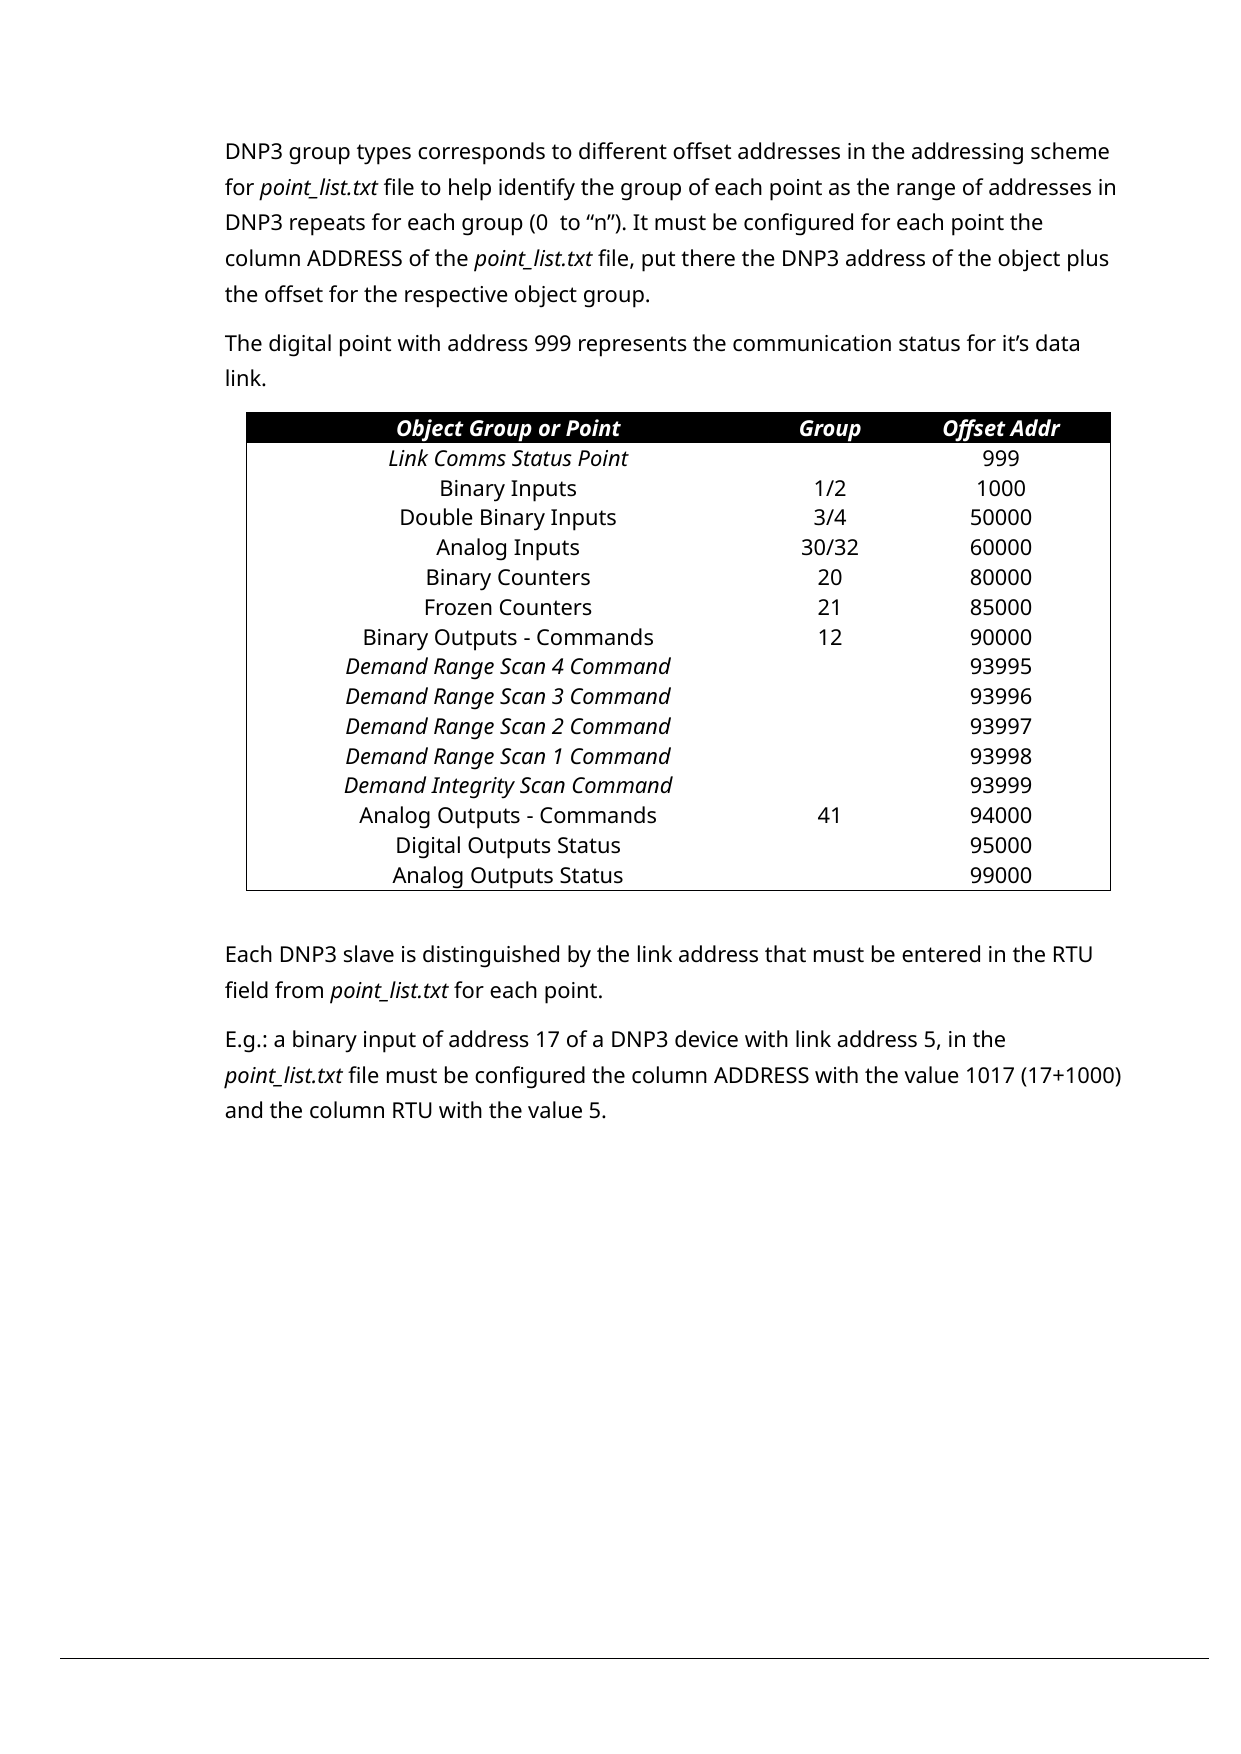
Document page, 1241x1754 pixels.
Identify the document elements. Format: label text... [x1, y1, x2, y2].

table_cell 80000 [891, 562, 1110, 592]
table_cell 85000 [891, 592, 1110, 622]
text E.g.: a binary input of address 17 of a DNP3 device with link address 5, in the point_list.txt file must be configured the column ADDRESS with the value 1017 (17+1000) and the column RTU with the value 5. [224, 1024, 1122, 1125]
table_cell [769, 681, 891, 711]
table_header Object Group or Point [247, 413, 768, 443]
text The digital point with address 999 represents the communication status for it’s data link. [224, 327, 1122, 393]
table_cell [769, 860, 891, 890]
table_cell [769, 711, 891, 741]
table_cell Double Binary Inputs [247, 503, 768, 532]
table_cell 60000 [891, 532, 1110, 562]
table_cell Binary Inputs [247, 473, 768, 502]
table_cell 93996 [891, 681, 1110, 711]
table_cell 93998 [891, 741, 1110, 771]
table_cell Demand Range Scan 4 Command [247, 651, 768, 681]
table_cell Binary Counters [247, 562, 768, 592]
table_cell Analog Outputs Status [247, 860, 768, 890]
table_cell Frozen Counters [247, 592, 768, 622]
table_cell 3/4 [769, 503, 891, 532]
table_cell 1/2 [769, 473, 891, 502]
table_cell 1000 [891, 473, 1110, 502]
table_cell Demand Integrity Scan Command [247, 771, 768, 800]
table_cell 99000 [891, 860, 1110, 890]
table_cell 50000 [891, 503, 1110, 532]
table_header Offset Addr [891, 413, 1110, 443]
table_cell 93997 [891, 711, 1110, 741]
table_cell 90000 [891, 622, 1110, 651]
table_cell Analog Outputs - Commands [247, 800, 768, 830]
text DNP3 group types corresponds to different offset addresses in the addressing scheme for point_list.txt file to help identify the group of each point as the range of addresses in DNP3 repeats for each group (0 to “n”). It must be configured for each point the column ADDRESS of the point_list.txt file, put there the DNP3 address of the object plus the offset for the respective object group. [224, 136, 1122, 308]
table_cell 93995 [891, 651, 1110, 681]
table_cell Digital Outputs Status [247, 830, 768, 860]
table_cell Demand Range Scan 3 Command [247, 681, 768, 711]
text Each DNP3 slave is distinguished by the link address that must be entered in the RTU field from point_list.txt for each point. [224, 939, 1122, 1005]
table_cell 41 [769, 800, 891, 830]
table_cell 95000 [891, 830, 1110, 860]
table_cell 94000 [891, 800, 1110, 830]
table_header Group [769, 413, 891, 443]
table_cell 21 [769, 592, 891, 622]
table_cell Binary Outputs - Commands [247, 622, 768, 651]
table_cell [769, 651, 891, 681]
table_cell 93999 [891, 771, 1110, 800]
table_cell 999 [891, 443, 1110, 473]
table_cell 30/32 [769, 532, 891, 562]
table_cell Link Comms Status Point [247, 443, 768, 473]
table_cell 20 [769, 562, 891, 592]
table_cell [769, 443, 891, 473]
table_cell Analog Inputs [247, 532, 768, 562]
table_cell [769, 830, 891, 860]
table_cell [769, 741, 891, 771]
table_cell Demand Range Scan 1 Command [247, 741, 768, 771]
table_cell [769, 771, 891, 800]
table_cell 12 [769, 622, 891, 651]
table_cell Demand Range Scan 2 Command [247, 711, 768, 741]
